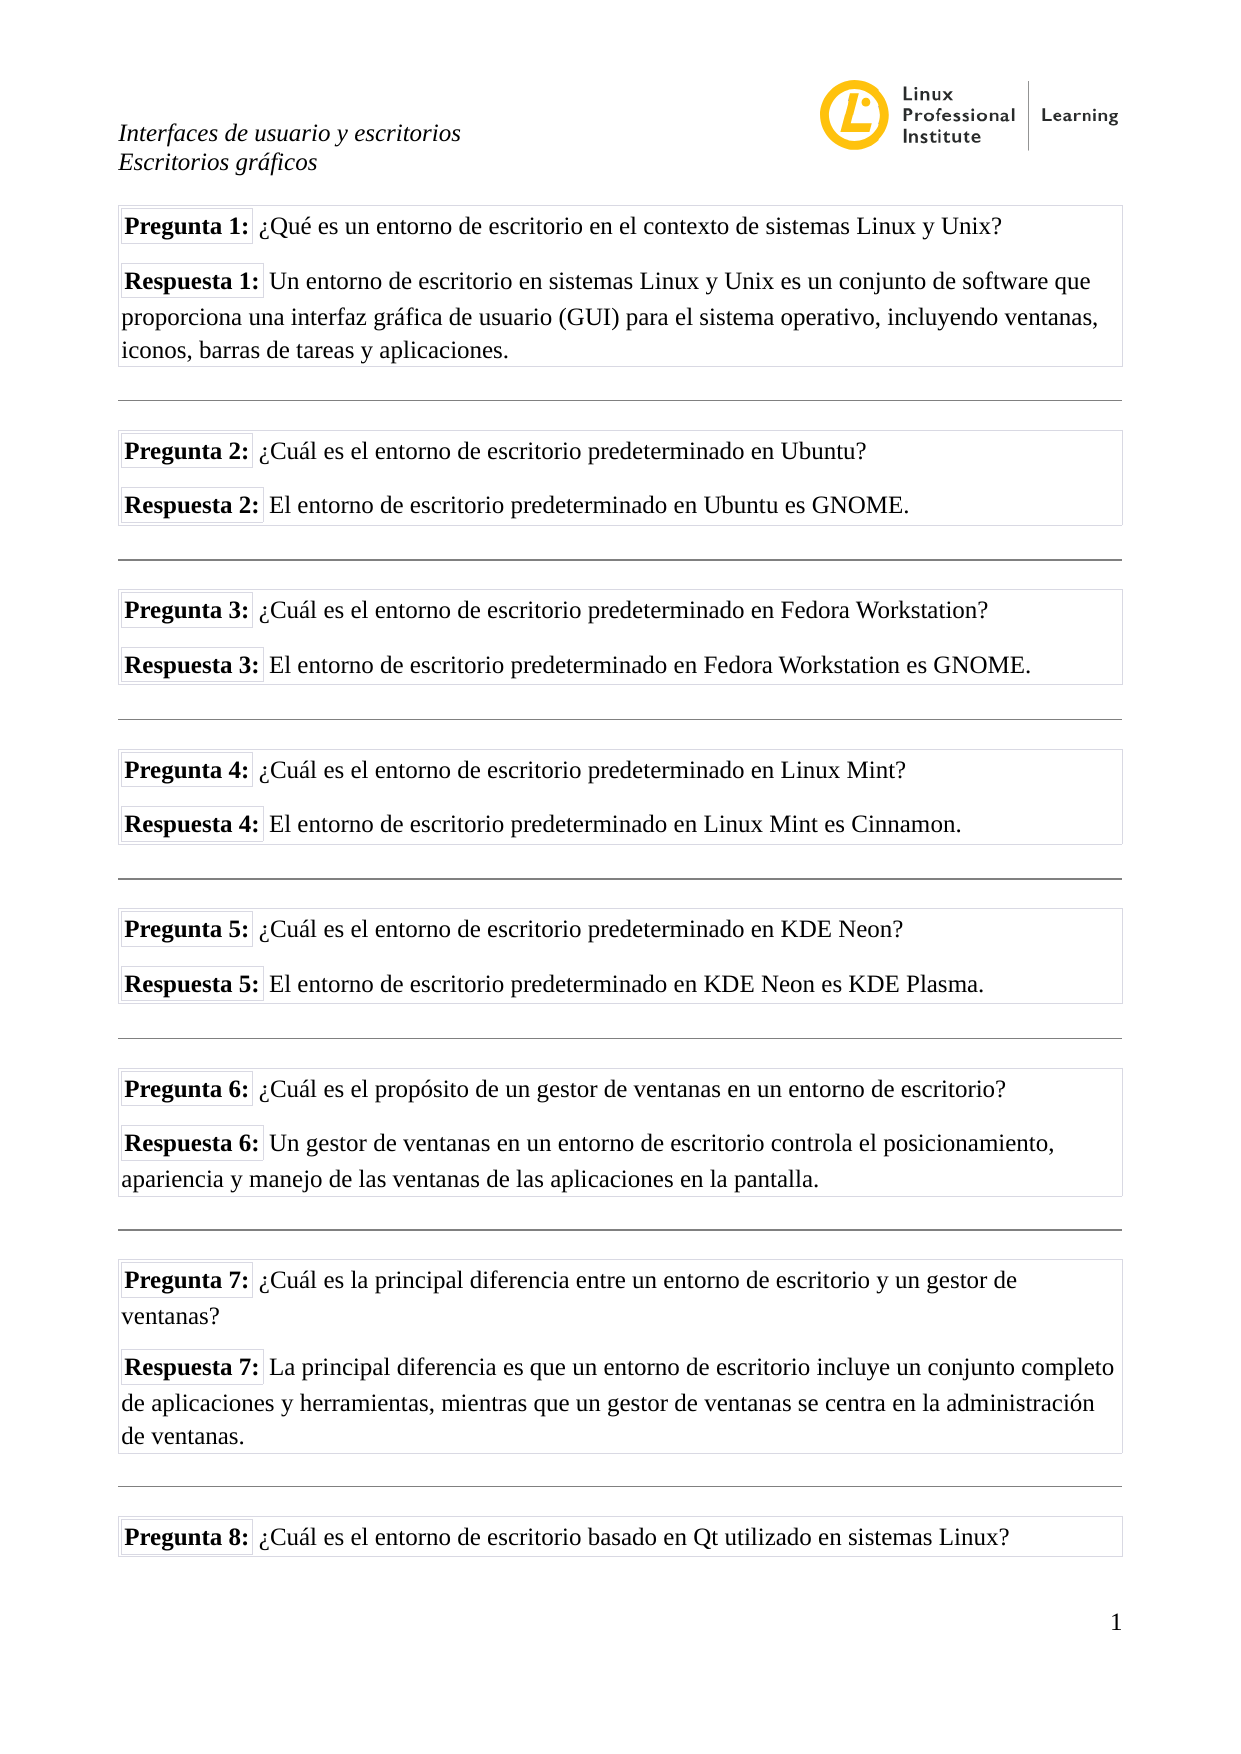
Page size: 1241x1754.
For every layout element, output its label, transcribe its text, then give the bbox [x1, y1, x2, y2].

text Pregunta 8: ¿Cuál es el entorno de escritorio basado en Qt utilizado en sistemas Linux? [119, 1517, 1122, 1556]
text Respuesta 4: El entorno de escritorio predeterminado en Linux Mint es Cinnamon. [119, 803, 1122, 844]
text Pregunta 6: ¿Cuál es el propósito de un gestor de ventanas en un entorno de escritorio? [119, 1069, 1122, 1105]
text Pregunta 1: ¿Qué es un entorno de escritorio en el contexto de sistemas Linux y Unix? [119, 206, 1122, 243]
text Pregunta 7: ¿Cuál es la principal diferencia entre un entorno de escritorio y un gestor de ventanas? [119, 1260, 1122, 1330]
text Pregunta 3: ¿Cuál es el entorno de escritorio predeterminado en Fedora Workstation? [119, 590, 1122, 627]
text Respuesta 5: El entorno de escritorio predeterminado en KDE Neon es KDE Plasma. [119, 963, 1122, 1003]
text Pregunta 5: ¿Cuál es el entorno de escritorio predeterminado en KDE Neon? [119, 909, 1122, 946]
text Respuesta 7: La principal diferencia es que un entorno de escritorio incluye un conjunto completo de aplicaciones y herramientas, mientras que un gestor de ventanas se centra en la administración de ventanas. [119, 1346, 1122, 1453]
text Respuesta 6: Un gestor de ventanas en un entorno de escritorio controla el posicionamiento, apariencia y manejo de las ventanas de las aplicaciones en la pantalla. [119, 1122, 1122, 1196]
text Pregunta 2: ¿Cuál es el entorno de escritorio predeterminado en Ubuntu? [119, 431, 1122, 467]
text Respuesta 3: El entorno de escritorio predeterminado en Fedora Workstation es GNOME. [119, 644, 1122, 684]
text Pregunta 4: ¿Cuál es el entorno de escritorio predeterminado en Linux Mint? [119, 750, 1122, 786]
text Respuesta 2: El entorno de escritorio predeterminado en Ubuntu es GNOME. [119, 484, 1122, 525]
picture [819, 79, 1119, 151]
text Respuesta 1: Un entorno de escritorio en sistemas Linux y Unix es un conjunto de software que proporciona una interfaz gráfica de usuario (GUI) para el sistema operativo, incluyendo ventanas, iconos, barras de tareas y aplicaciones. [119, 260, 1122, 366]
